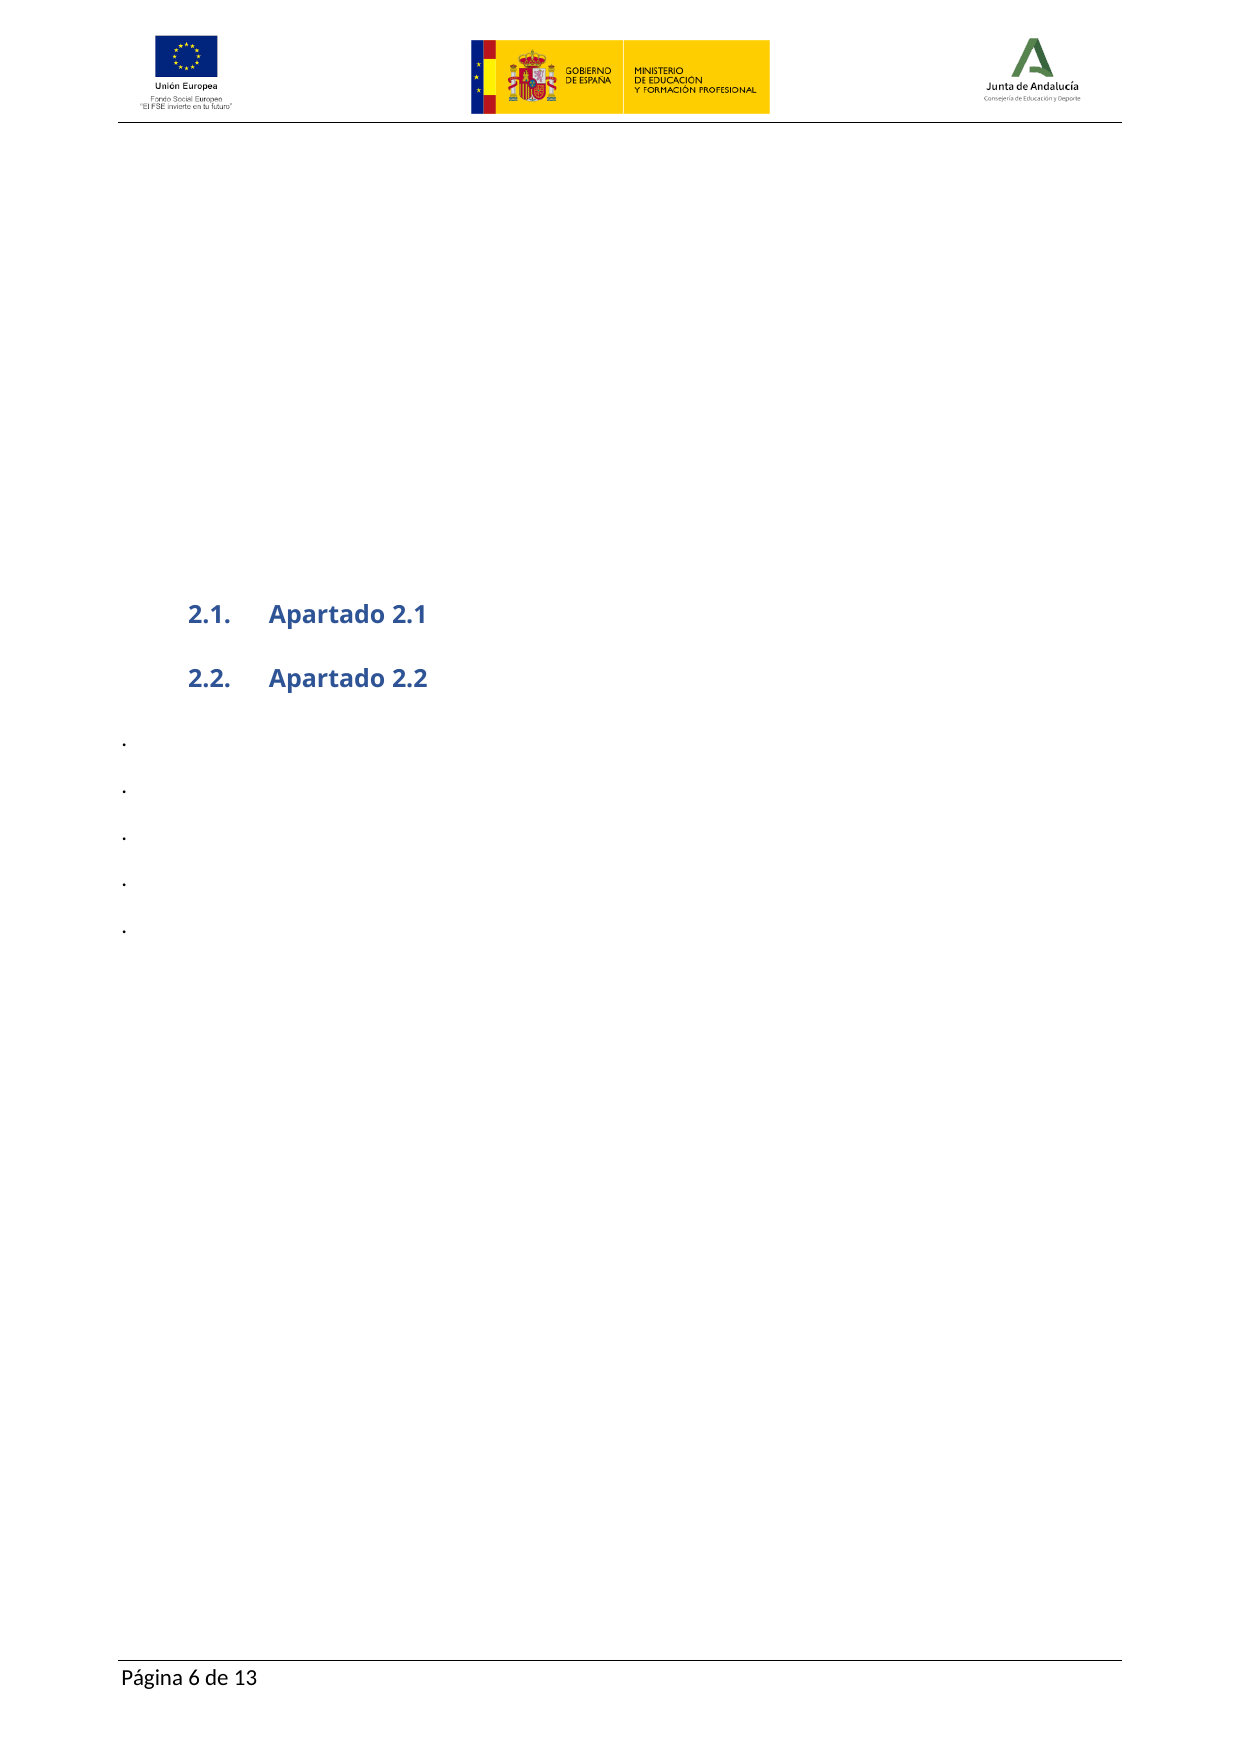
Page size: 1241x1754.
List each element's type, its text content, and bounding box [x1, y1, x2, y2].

text . [121, 864, 1119, 892]
text . [121, 771, 1119, 799]
picture [139, 32, 234, 113]
picture [469, 39, 771, 115]
text . [121, 724, 1119, 752]
text . [121, 911, 1119, 939]
subtitle Apartado 2.1 [188, 597, 1119, 631]
subtitle Apartado 2.2 [188, 661, 1119, 695]
text . [121, 818, 1119, 846]
picture [964, 33, 1101, 114]
